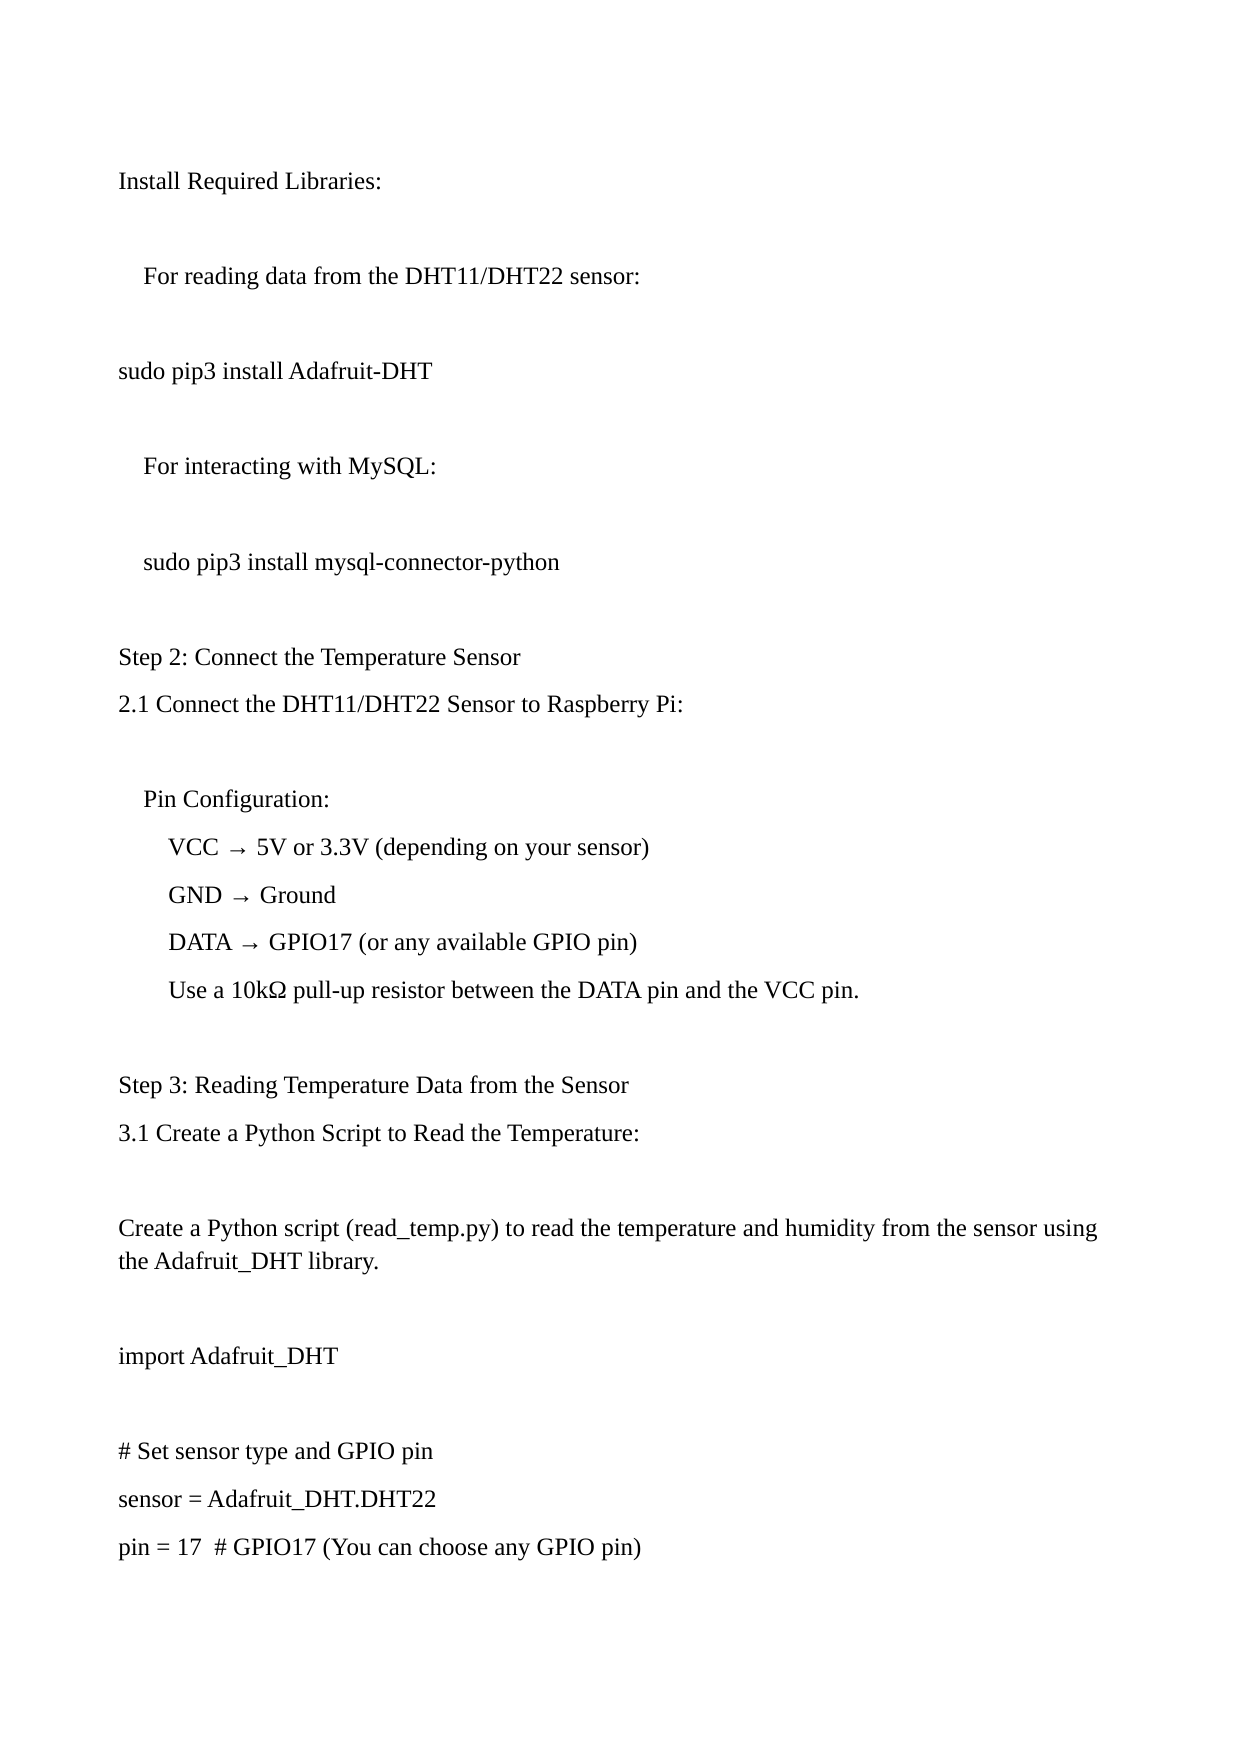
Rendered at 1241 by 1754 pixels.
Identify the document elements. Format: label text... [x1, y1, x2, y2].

text Step 3: Reading Temperature Data from the Sensor [118, 1070, 1122, 1099]
text pin = 17 # GPIO17 (You can choose any GPIO pin) [118, 1532, 1122, 1560]
text Pin Configuration: [118, 784, 1122, 813]
text Create a Python script (read_temp.py) to read the temperature and humidity from the sensor using the Adafruit_DHT library. [118, 1213, 1122, 1275]
text 3.1 Create a Python Script to Read the Temperature: [118, 1118, 1122, 1147]
text Use a 10kΩ pull-up resistor between the DATA pin and the VCC pin. [118, 975, 1122, 1004]
text Install Required Libraries: [118, 166, 1122, 194]
text VCC → 5V or 3.3V (depending on your sensor) [118, 832, 1122, 861]
text For interacting with MySQL: [118, 451, 1122, 480]
text For reading data from the DHT11/DHT22 sensor: [118, 261, 1122, 290]
text DATA → GPIO17 (or any available GPIO pin) [118, 927, 1122, 956]
text sudo pip3 install Adafruit-DHT [118, 356, 1122, 385]
text 2.1 Connect the DHT11/DHT22 Sensor to Raspberry Pi: [118, 689, 1122, 718]
text # Set sensor type and GPIO pin [118, 1436, 1122, 1465]
text Step 2: Connect the Temperature Sensor [118, 642, 1122, 671]
text GND → Ground [118, 880, 1122, 908]
text import Adafruit_DHT [118, 1341, 1122, 1370]
text sensor = Adafruit_DHT.DHT22 [118, 1484, 1122, 1513]
text sudo pip3 install mysql-connector-python [118, 547, 1122, 575]
